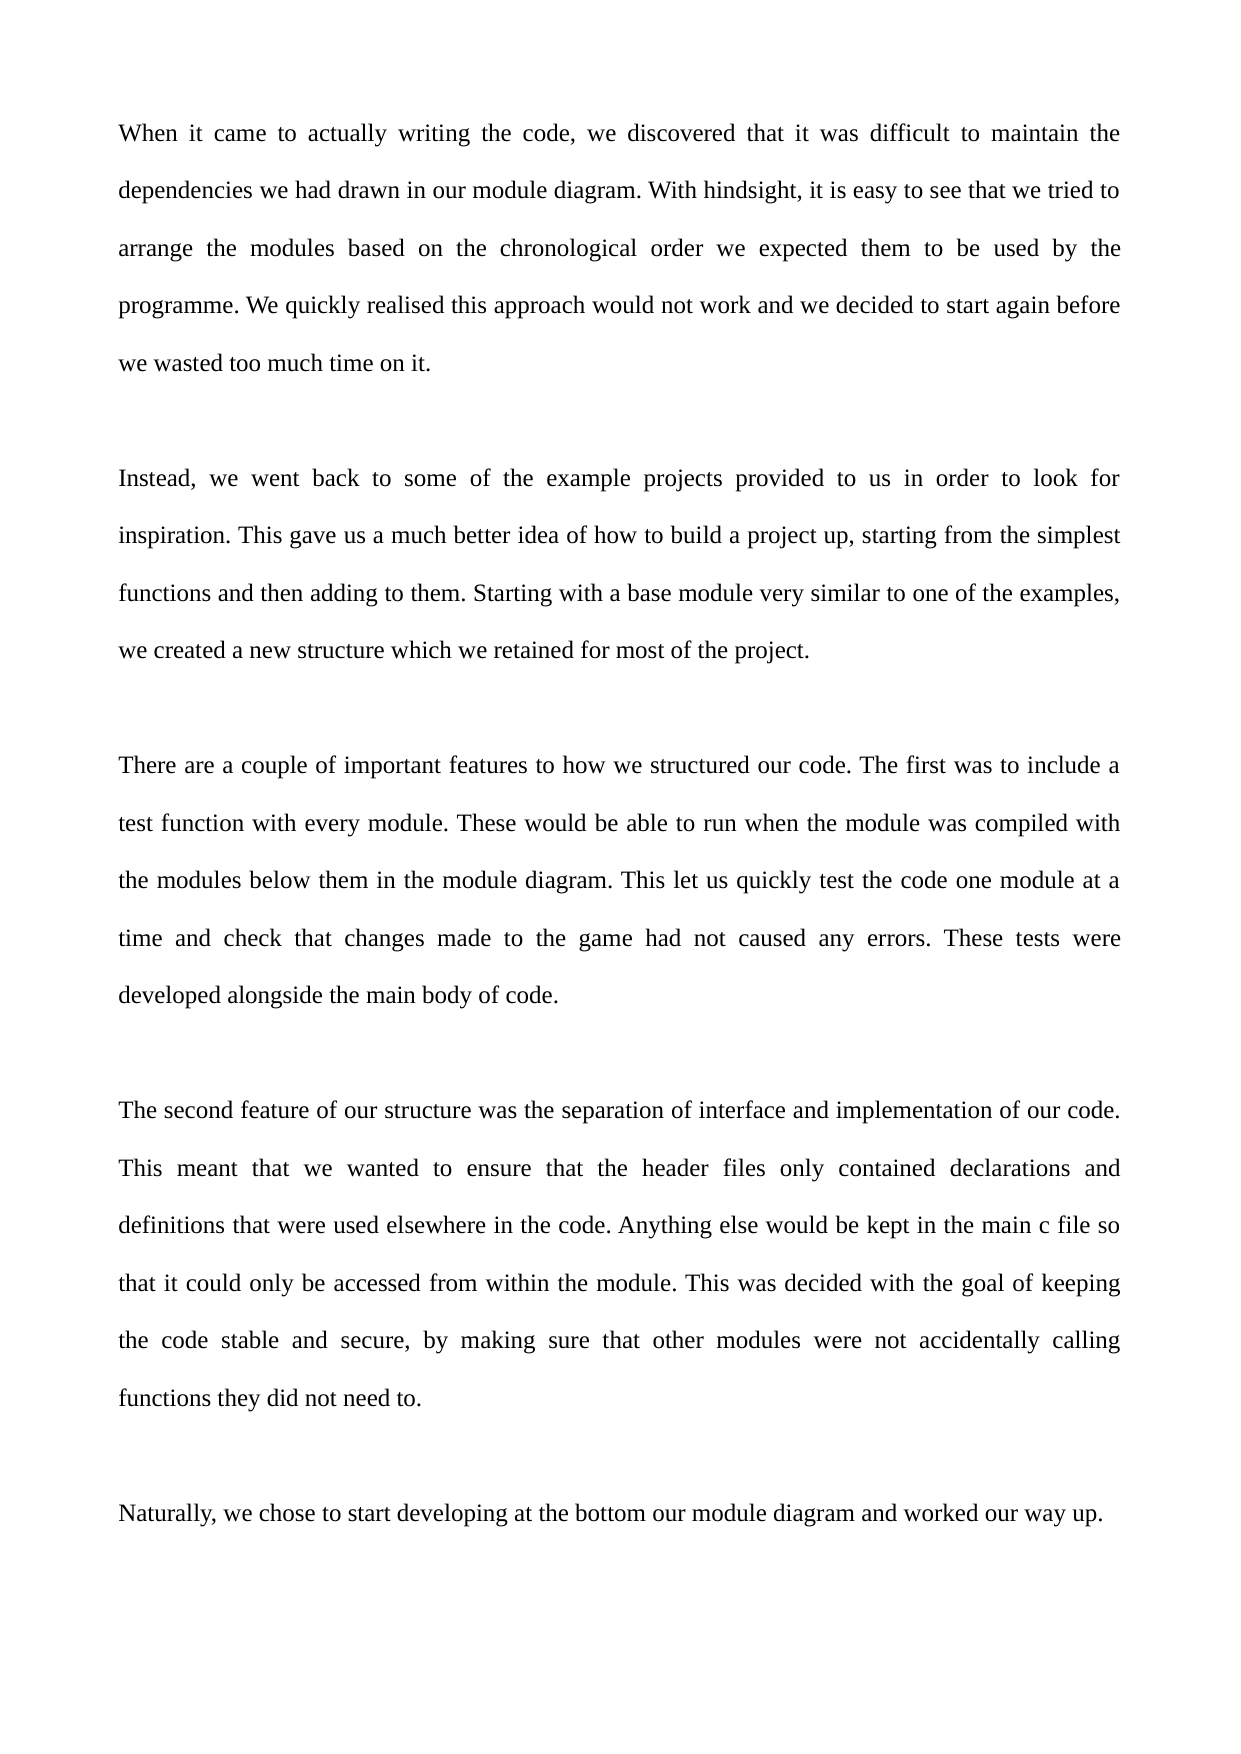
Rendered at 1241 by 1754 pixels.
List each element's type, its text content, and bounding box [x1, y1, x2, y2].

text There are a couple of important features to how we structured our code. The first was to include a test function with every module. These would be able to run when the module was compiled with the modules below them in the module diagram. This let us quickly test the code one module at a time and check that changes made to the game had not caused any errors. These tests were developed alongside the main body of code. [118, 751, 1122, 1009]
text The second feature of our structure was the separation of interface and implementation of our code. This meant that we wanted to ensure that the header files only contained declarations and definitions that were used elsewhere in the code. Anything else would be kept in the main c file so that it could only be accessed from within the module. This was decided with the goal of keeping the code stable and secure, by making sure that other modules were not accidentally calling functions they did not need to. [118, 1096, 1122, 1412]
text Naturally, we chose to start developing at the bottom our module diagram and worked our way up. [118, 1498, 1122, 1527]
text When it came to actually writing the code, we discovered that it was difficult to maintain the dependencies we had drawn in our module diagram. With hindsight, it is easy to see that we tried to arrange the modules based on the chronological order we expected them to be used by the programme. We quickly realised this approach would not work and we decided to start again before we wasted too much time on it. [118, 118, 1122, 377]
text Instead, we went back to some of the example projects provided to us in order to look for inspiration. This gave us a much better idea of how to build a project up, starting from the simplest functions and then adding to them. Starting with a base module very similar to one of the examples, we created a new structure which we retained for most of the project. [118, 463, 1122, 664]
